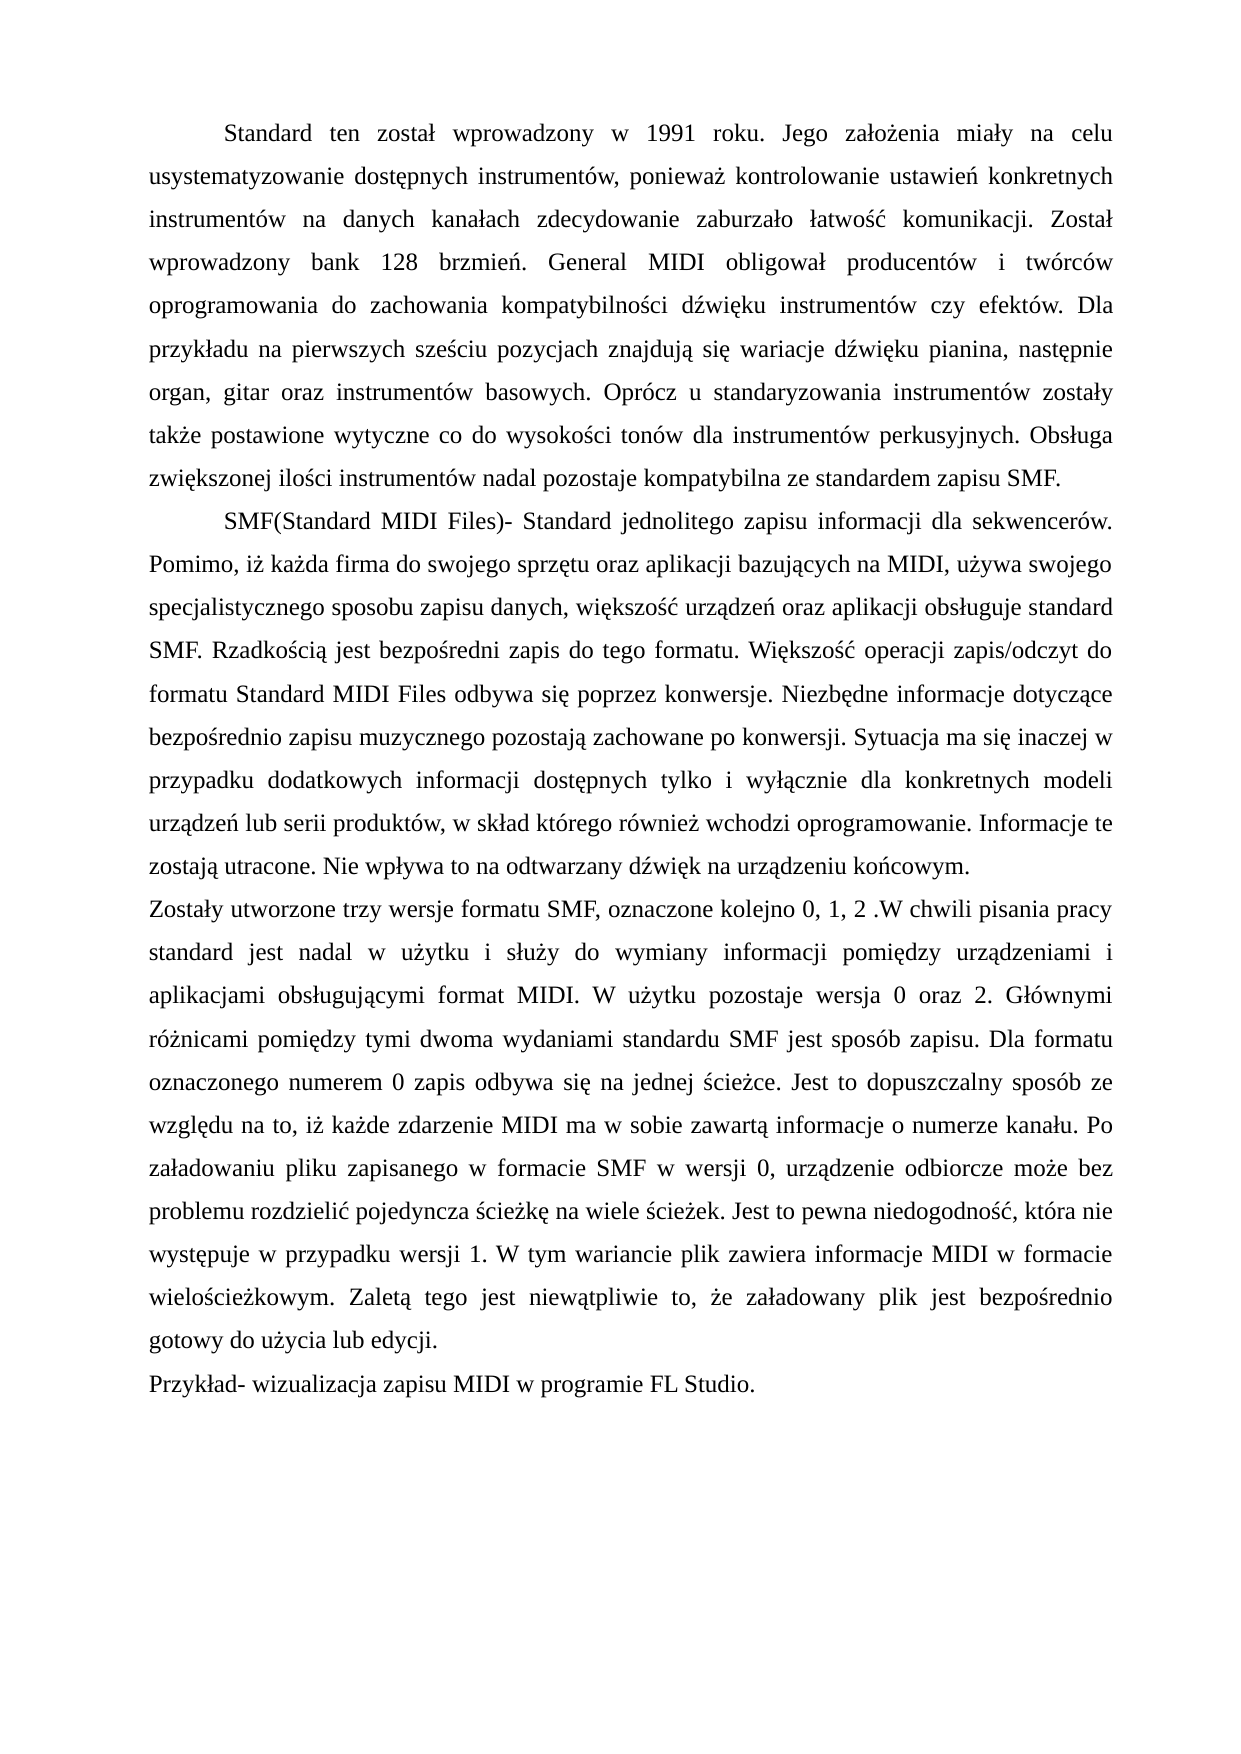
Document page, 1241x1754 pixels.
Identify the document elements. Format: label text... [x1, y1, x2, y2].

text SMF(Standard MIDI Files)- Standard jednolitego zapisu informacji dla sekwencerów. Pomimo, iż każda firma do swojego sprzętu oraz aplikacji bazujących na MIDI, używa swojego specjalistycznego sposobu zapisu danych, większość urządzeń oraz aplikacji obsługuje standard SMF. Rzadkością jest bezpośredni zapis do tego formatu. Większość operacji zapis/odczyt do formatu Standard MIDI Files odbywa się poprzez konwersje. Niezbędne informacje dotyczące bezpośrednio zapisu muzycznego pozostają zachowane po konwersji. Sytuacja ma się inaczej w przypadku dodatkowych informacji dostępnych tylko i wyłącznie dla konkretnych modeli urządzeń lub serii produktów, w skład którego również wchodzi oprogramowanie. Informacje te zostają utracone. Nie wpływa to na odtwarzany dźwięk na urządzeniu końcowym. [148, 506, 1114, 880]
text Przykład- wizualizacja zapisu MIDI w programie FL Studio. [148, 1369, 1114, 1397]
text Zostały utworzone trzy wersje formatu SMF, oznaczone kolejno 0, 1, 2 .W chwili pisania pracy standard jest nadal w użytku i służy do wymiany informacji pomiędzy urządzeniami i aplikacjami obsługującymi format MIDI. W użytku pozostaje wersja 0 oraz 2. Głównymi różnicami pomiędzy tymi dwoma wydaniami standardu SMF jest sposób zapisu. Dla formatu oznaczonego numerem 0 zapis odbywa się na jednej ścieżce. Jest to dopuszczalny sposób ze względu na to, iż każde zdarzenie MIDI ma w sobie zawartą informacje o numerze kanału. Po załadowaniu pliku zapisanego w formacie SMF w wersji 0, urządzenie odbiorcze może bez problemu rozdzielić pojedyncza ścieżkę na wiele ścieżek. Jest to pewna niedogodność, która nie występuje w przypadku wersji 1. W tym wariancie plik zawiera informacje MIDI w formacie wielościeżkowym. Zaletą tego jest niewątpliwie to, że załadowany plik jest bezpośrednio gotowy do użycia lub edycji. [148, 894, 1114, 1354]
text Standard ten został wprowadzony w 1991 roku. Jego założenia miały na celu usystematyzowanie dostępnych instrumentów, ponieważ kontrolowanie ustawień konkretnych instrumentów na danych kanałach zdecydowanie zaburzało łatwość komunikacji. Został wprowadzony bank 128 brzmień. General MIDI obligował producentów i twórców oprogramowania do zachowania kompatybilności dźwięku instrumentów czy efektów. Dla przykładu na pierwszych sześciu pozycjach znajdują się wariacje dźwięku pianina, następnie organ, gitar oraz instrumentów basowych. Oprócz u standaryzowania instrumentów zostały także postawione wytyczne co do wysokości tonów dla instrumentów perkusyjnych. Obsługa zwiększonej ilości instrumentów nadal pozostaje kompatybilna ze standardem zapisu SMF. [148, 118, 1114, 492]
